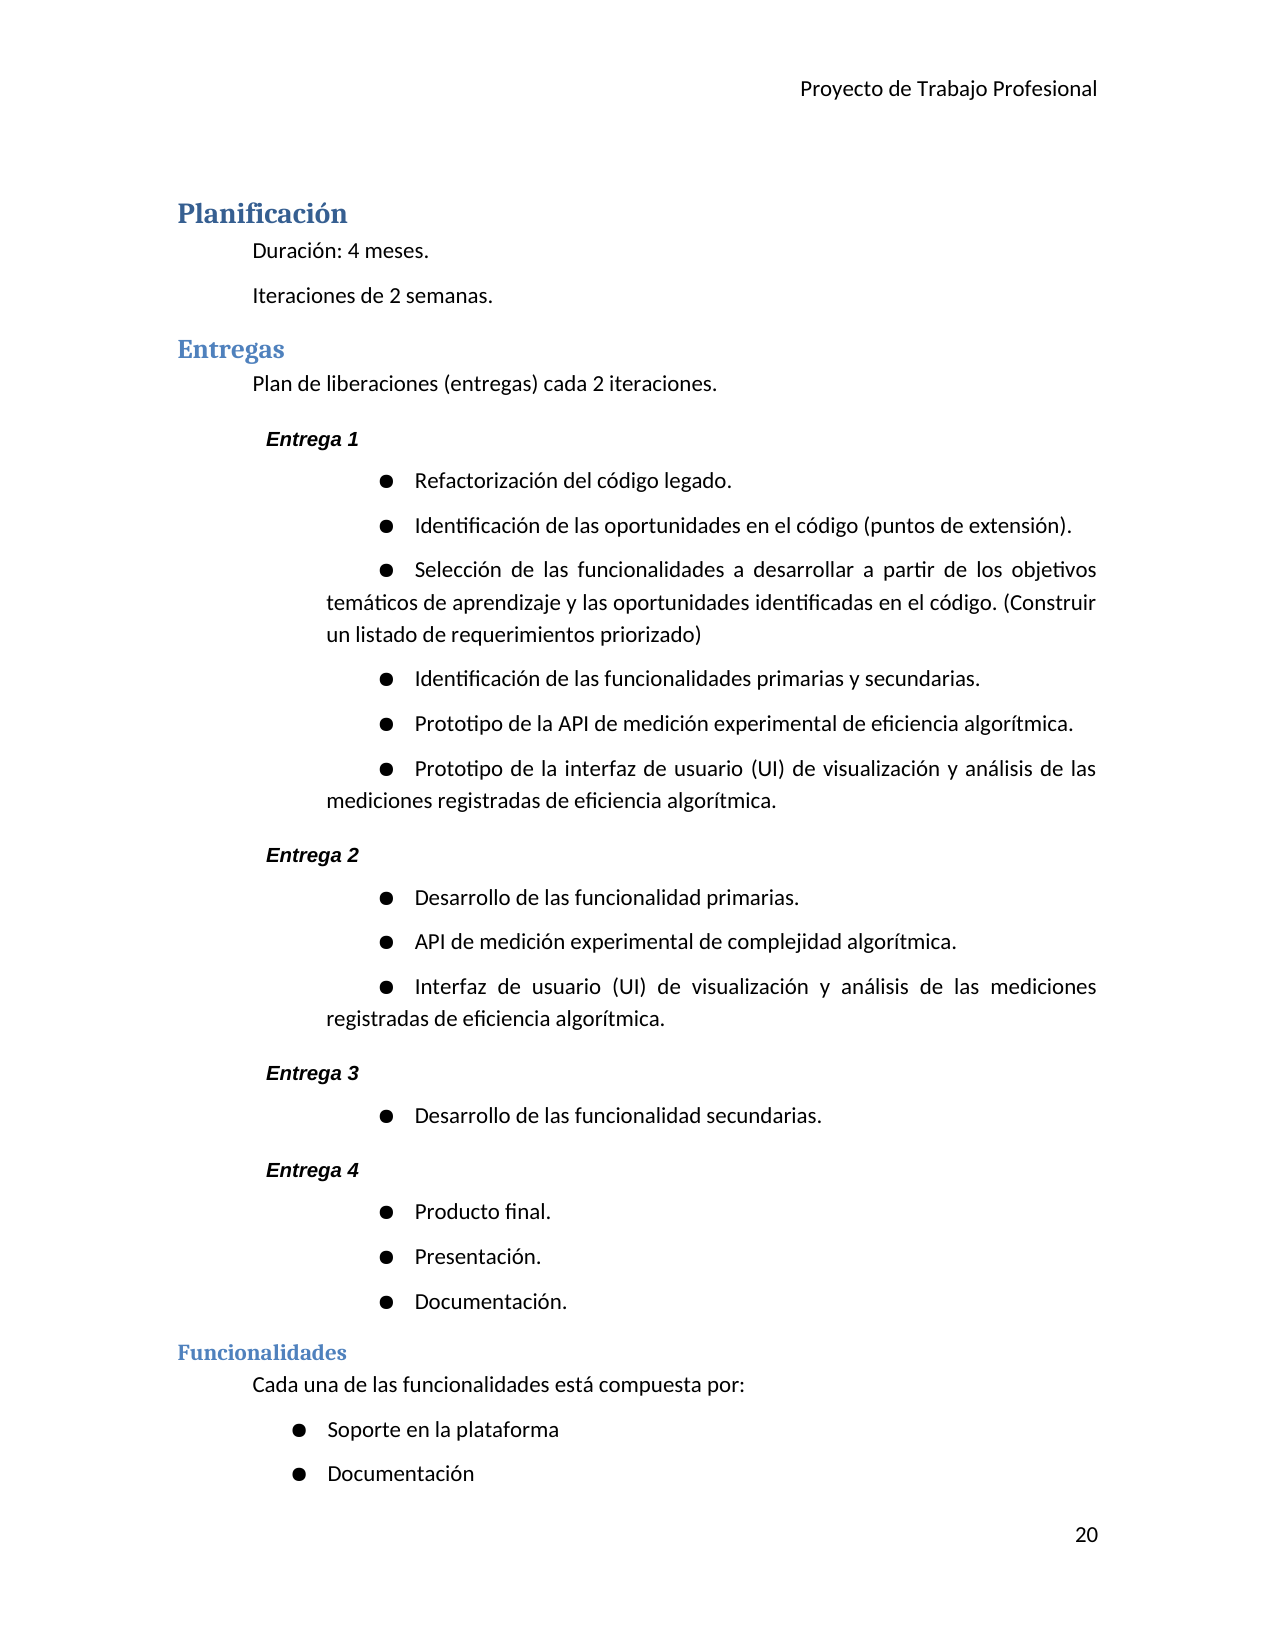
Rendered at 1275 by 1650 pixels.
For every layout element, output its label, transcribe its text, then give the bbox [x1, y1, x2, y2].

list Selección de las funcionalidades a desarrollar a partir de los objetivos temáticos de aprendizaje y las oportunidades identificadas en el código. (Construir un listado de requerimientos priorizado) [288, 556, 1098, 648]
list Prototipo de la interfaz de usuario (UI) de visualización y análisis de las mediciones registradas de eficiencia algorítmica. [288, 754, 1098, 814]
subtitle Entrega 4 [177, 1158, 1098, 1181]
list Desarrollo de las funcionalidad primarias. [288, 883, 1098, 911]
list Producto final. [288, 1197, 1098, 1225]
subtitle Entregas [177, 334, 1098, 365]
text Plan de liberaciones (entregas) cada 2 iteraciones. [177, 369, 1098, 398]
list Desarrollo de las funcionalidad secundarias. [288, 1101, 1098, 1129]
subtitle Planificación [177, 198, 1098, 231]
subtitle Entrega 1 [177, 427, 1098, 450]
list Documentación. [288, 1287, 1098, 1315]
text Cada una de las funcionalidades está compuesta por: [177, 1370, 1098, 1398]
list Soporte en la plataforma [215, 1415, 1098, 1443]
subtitle Entrega 2 [177, 843, 1098, 867]
subtitle Entrega 3 [177, 1061, 1098, 1085]
list Refactorización del código legado. [288, 466, 1098, 494]
list Identificación de las oportunidades en el código (puntos de extensión). [288, 511, 1098, 539]
subtitle Funcionalidades [177, 1340, 1098, 1366]
text Iteraciones de 2 semanas. [177, 281, 1098, 309]
list API de medición experimental de complejidad algorítmica. [288, 927, 1098, 955]
list Documentación [215, 1459, 1098, 1487]
list Identificación de las funcionalidades primarias y secundarias. [288, 664, 1098, 693]
list Interfaz de usuario (UI) de visualización y análisis de las mediciones registradas de eficiencia algorítmica. [288, 972, 1098, 1032]
list Presentación. [288, 1242, 1098, 1270]
text Duración: 4 meses. [177, 236, 1098, 264]
list Prototipo de la API de medición experimental de eficiencia algorítmica. [288, 709, 1098, 737]
